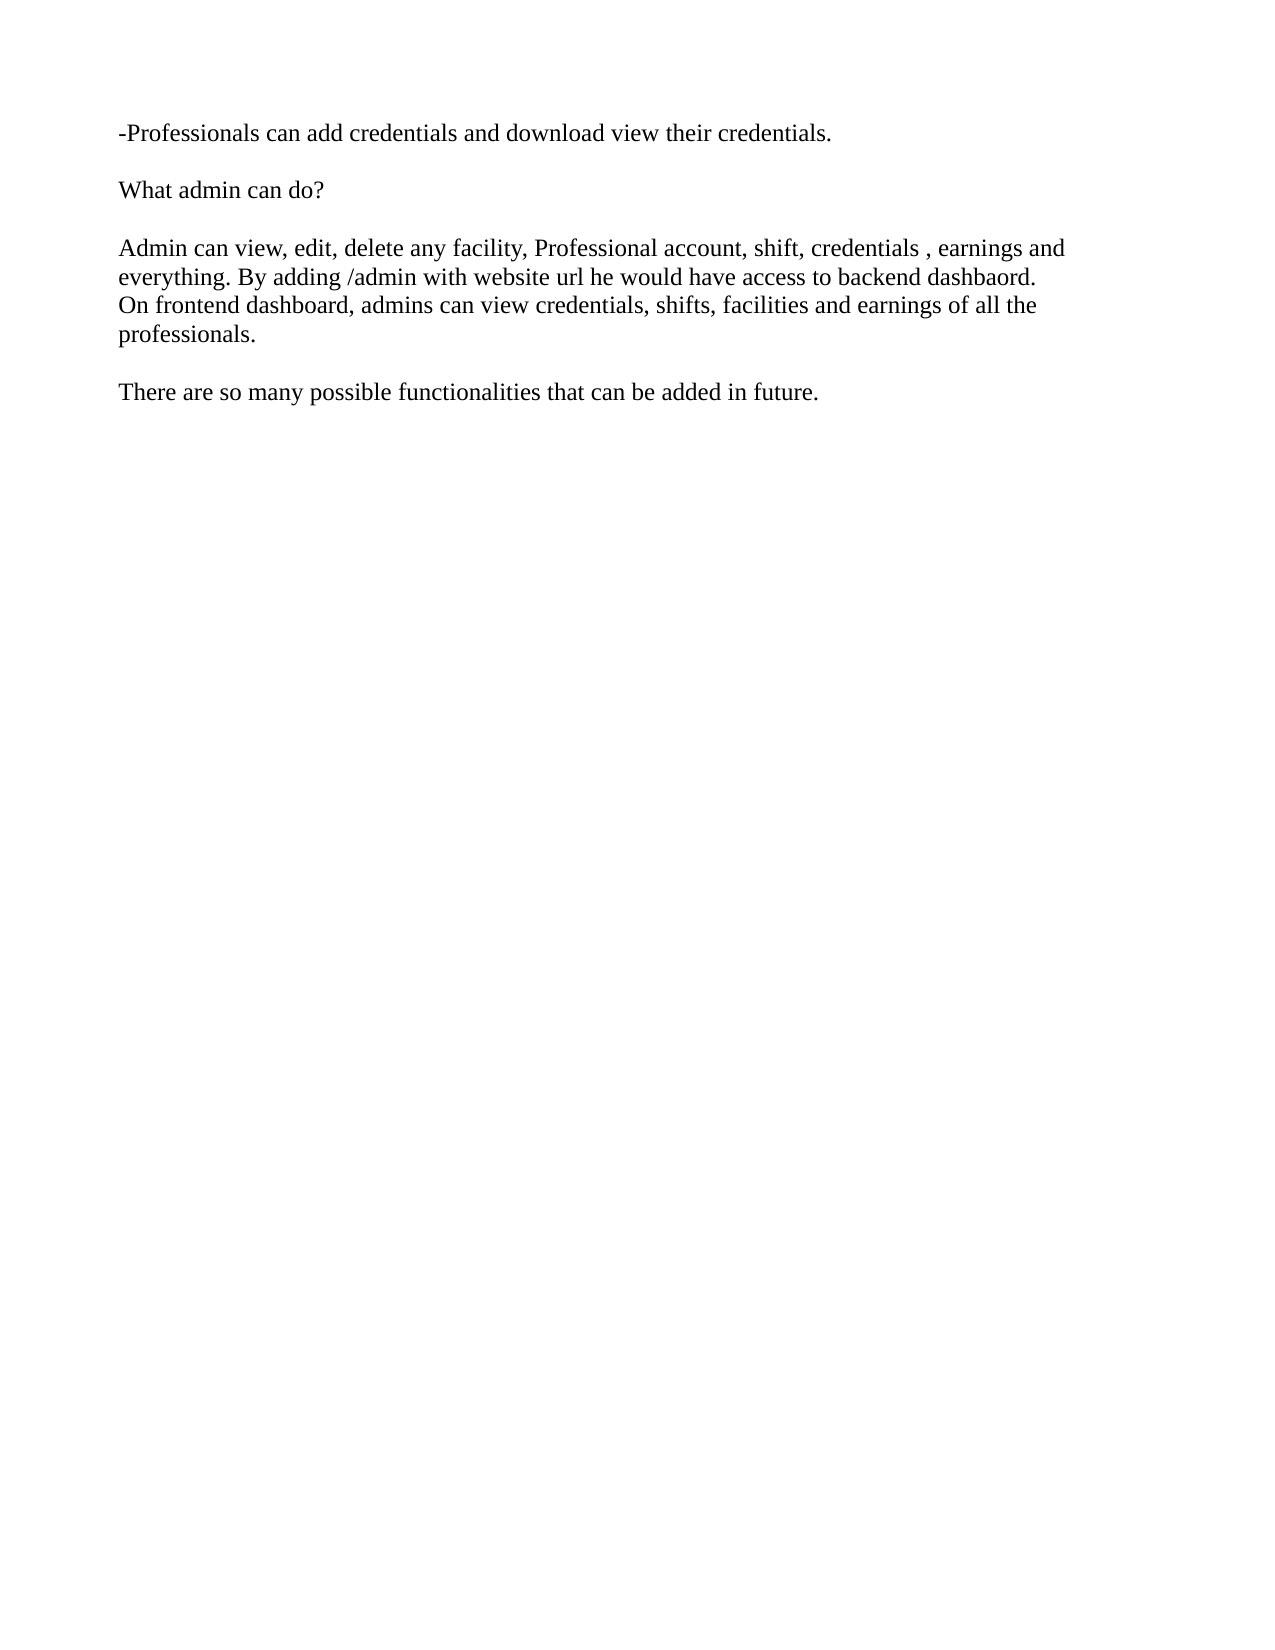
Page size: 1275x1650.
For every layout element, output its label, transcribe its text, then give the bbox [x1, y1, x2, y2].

text There are so many possible functionalities that can be added in future. [118, 377, 1157, 406]
text -Professionals can add credentials and download view their credentials. [118, 118, 1157, 147]
text On frontend dashboard, admins can view credentials, shifts, facilities and earnings of all the professionals. [118, 291, 1157, 348]
text Admin can view, edit, delete any facility, Professional account, shift, credentials , earnings and everything. By adding /admin with website url he would have access to backend dashbaord. [118, 233, 1157, 291]
text What admin can do? [118, 176, 1157, 204]
